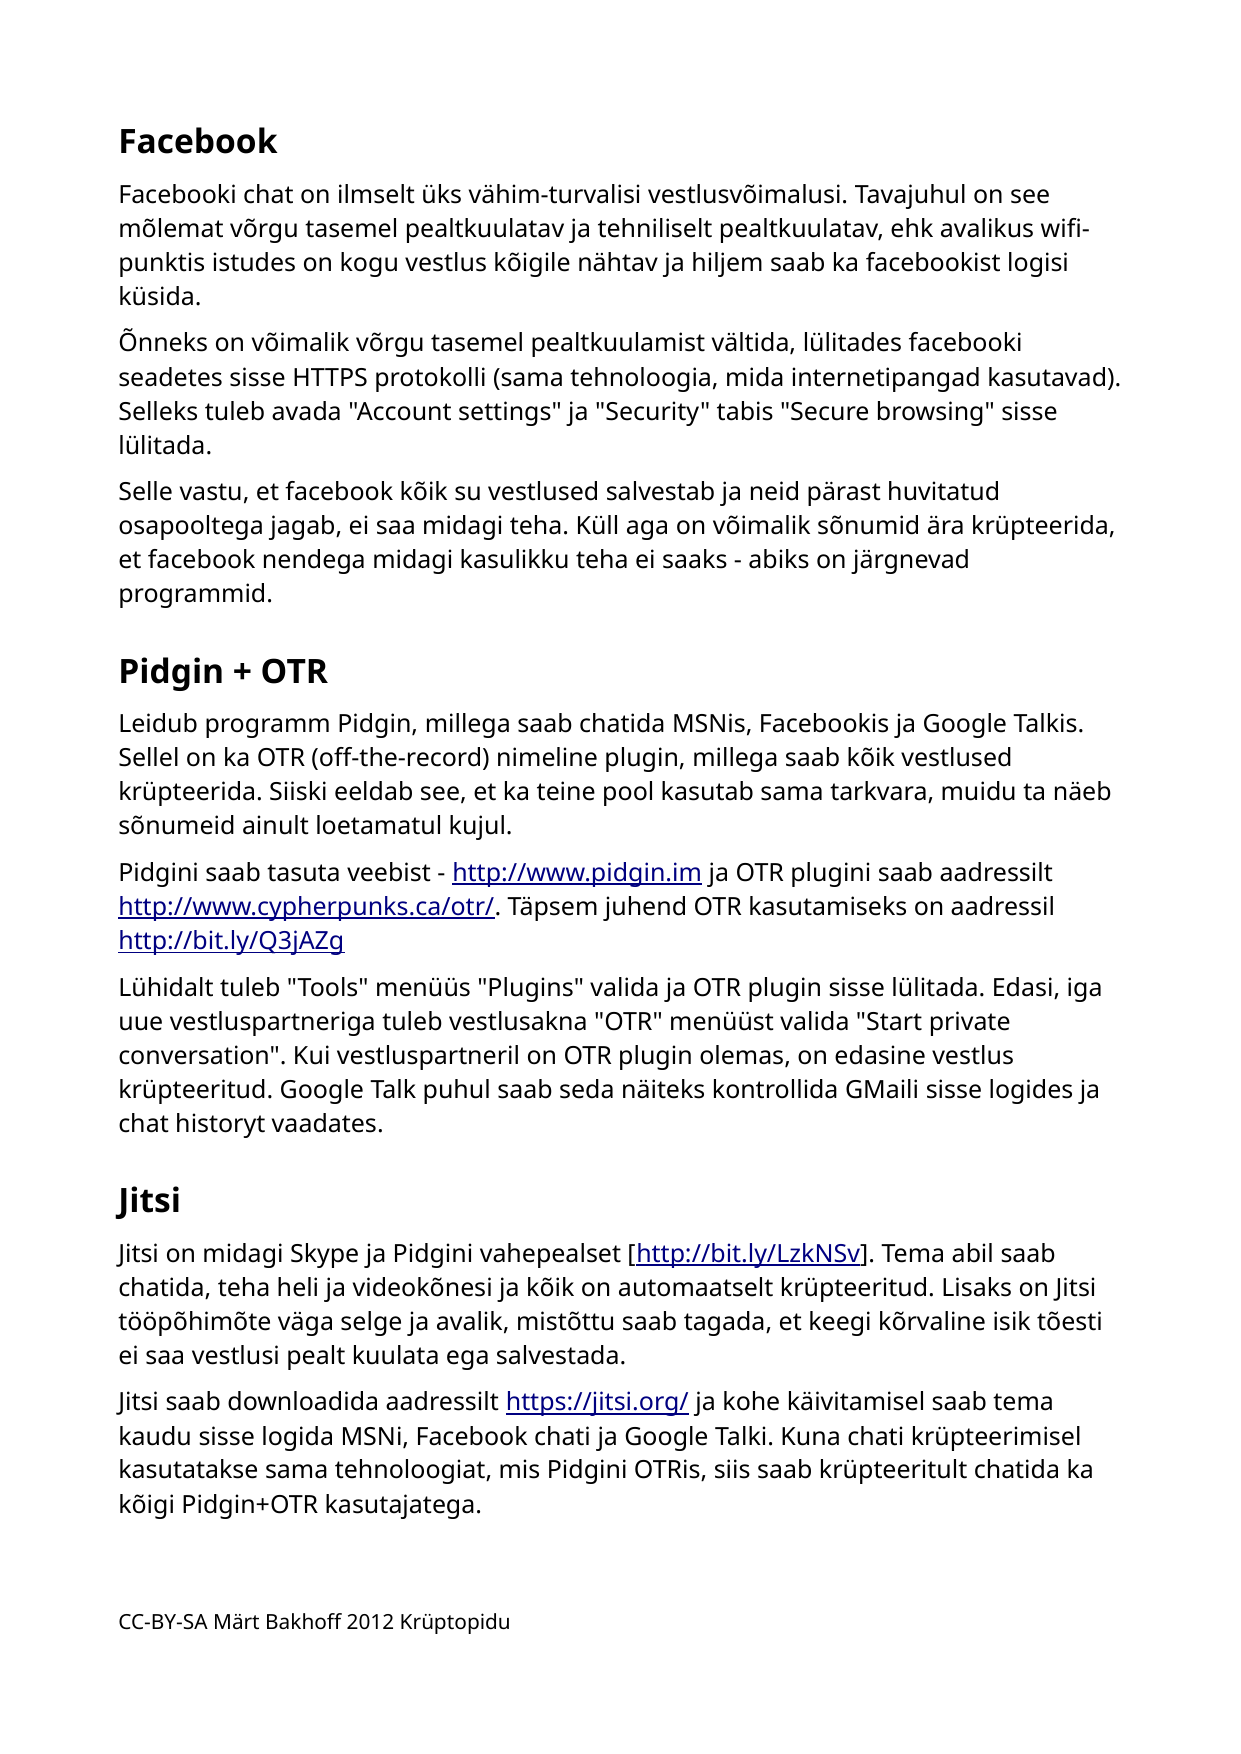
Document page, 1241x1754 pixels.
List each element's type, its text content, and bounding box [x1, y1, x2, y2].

text Õnneks on võimalik võrgu tasemel pealtkuulamist vältida, lülitades facebooki seadetes sisse HTTPS protokolli (sama tehnoloogia, mida internetipangad kasutavad). Selleks tuleb avada "Account settings" ja "Security" tabis "Secure browsing" sisse lülitada. [118, 325, 1122, 461]
subtitle Pidgin + OTR [118, 648, 1122, 693]
text Selle vastu, et facebook kõik su vestlused salvestab ja neid pärast huvitatud osapooltega jagab, ei saa midagi teha. Küll aga on võimalik sõnumid ära krüpteerida, et facebook nendega midagi kasulikku teha ei saaks - abiks on järgnevad programmid. [118, 474, 1122, 610]
text Leidub programm Pidgin, millega saab chatida MSNis, Facebookis ja Google Talkis. Sellel on ka OTR (off-the-record) nimeline plugin, millega saab kõik vestlused krüpteerida. Siiski eeldab see, et ka teine pool kasutab sama tarkvara, muidu ta näeb sõnumeid ainult loetamatul kujul. [118, 706, 1122, 842]
text Facebooki chat on ilmselt üks vähim-turvalisi vestlusvõimalusi. Tavajuhul on see mõlemat võrgu tasemel pealtkuulatav ja tehniliselt pealtkuulatav, ehk avalikus wifi-punktis istudes on kogu vestlus kõigile nähtav ja hiljem saab ka facebookist logisi küsida. [118, 176, 1122, 313]
text Jitsi on midagi Skype ja Pidgini vahepealset [http://bit.ly/LzkNSv]. Tema abil saab chatida, teha heli ja videokõnesi ja kõik on automaatselt krüpteeritud. Lisaks on Jitsi tööpõhimõte väga selge ja avalik, mistõttu saab tagada, et keegi kõrvaline isik tõesti ei saa vestlusi pealt kuulata ega salvestada. [118, 1235, 1122, 1372]
text Jitsi saab downloadida aadressilt https://jitsi.org/ ja kohe käivitamisel saab tema kaudu sisse logida MSNi, Facebook chati ja Google Talki. Kuna chati krüpteerimisel kasutatakse sama tehnoloogiat, mis Pidgini OTRis, siis saab krüpteeritult chatida ka kõigi Pidgin+OTR kasutajatega. [118, 1384, 1122, 1520]
text Pidgini saab tasuta veebist - http://www.pidgin.im ja OTR plugini saab aadressilt http://www.cypherpunks.ca/otr/. Täpsem juhend OTR kasutamiseks on aadressil http://bit.ly/Q3jAZg [118, 854, 1122, 957]
text Lühidalt tuleb "Tools" menüüs "Plugins" valida ja OTR plugin sisse lülitada. Edasi, iga uue vestluspartneriga tuleb vestlusakna "OTR" menüüst valida "Start private conversation". Kui vestluspartneril on OTR plugin olemas, on edasine vestlus krüpteeritud. Google Talk puhul saab seda näiteks kontrollida GMaili sisse logides ja chat historyt vaadates. [118, 969, 1122, 1139]
subtitle Facebook [118, 118, 1122, 164]
subtitle Jitsi [118, 1177, 1122, 1223]
